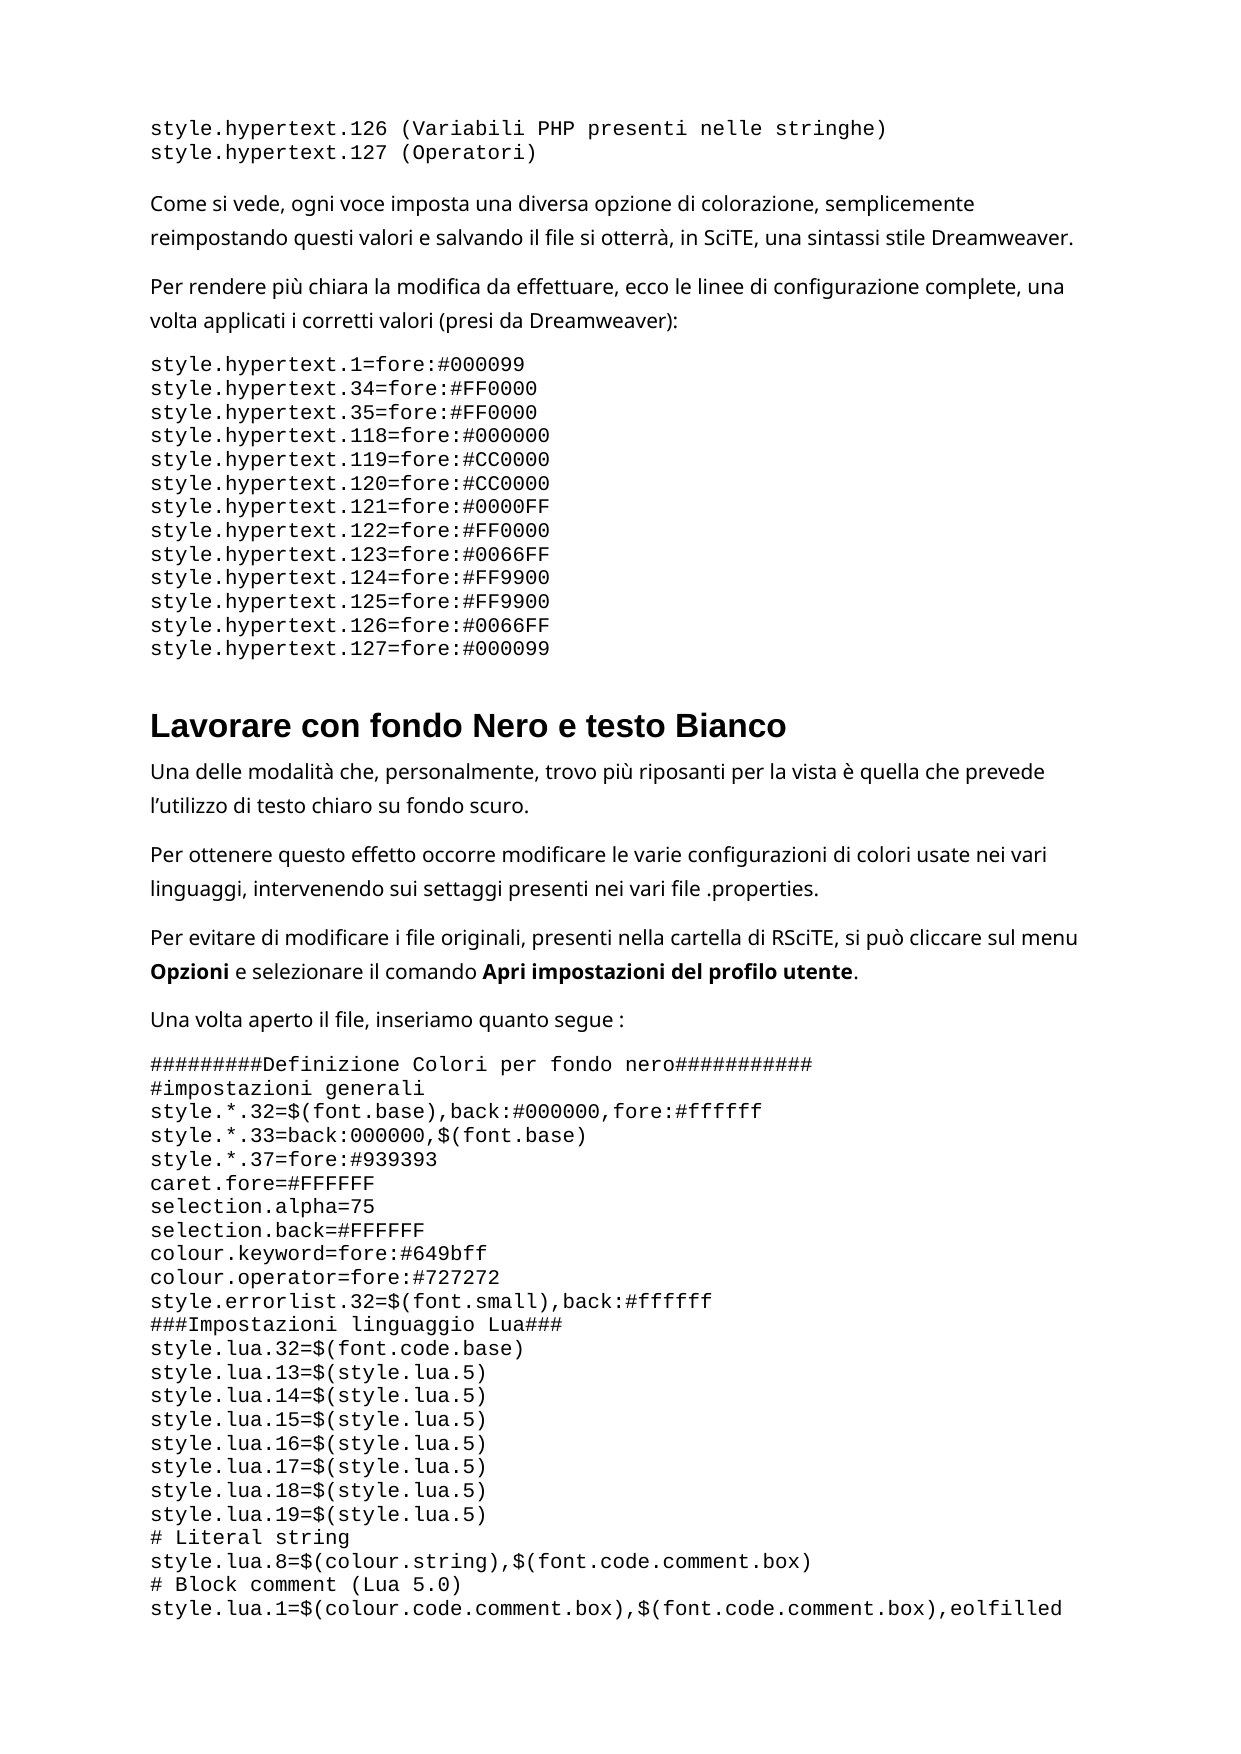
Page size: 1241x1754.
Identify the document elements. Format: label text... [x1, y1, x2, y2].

list style.lua.17=$(style.lua.5) [150, 1456, 1090, 1480]
list style.hypertext.127=fore:#000099 [150, 638, 1090, 662]
list style.*.37=fore:#939393 [150, 1149, 1090, 1172]
list ###Impostazioni linguaggio Lua### [150, 1314, 1090, 1338]
list style.lua.16=$(style.lua.5) [150, 1433, 1090, 1456]
list style.lua.14=$(style.lua.5) [150, 1385, 1090, 1409]
list selection.back=#FFFFFF [150, 1220, 1090, 1243]
text Per ottenere questo effetto occorre modificare le varie configurazioni di colori usate nei vari linguaggi, intervenendo sui settaggi presenti nei vari file .properties. [150, 840, 1090, 903]
list style.lua.1=$(colour.code.comment.box),$(font.code.comment.box),eolfilled [150, 1598, 1090, 1622]
text Una delle modalità che, personalmente, trovo più riposanti per la vista è quella che prevede l’utilizzo di testo chiaro su fondo scuro. [150, 757, 1090, 820]
list selection.alpha=75 [150, 1196, 1090, 1220]
list style.*.33=back:000000,$(font.base) [150, 1125, 1090, 1149]
list style.hypertext.124=fore:#FF9900 [150, 567, 1090, 591]
list style.*.32=$(font.base),back:#000000,fore:#ffffff [150, 1102, 1090, 1125]
list style.hypertext.34=fore:#FF0000 [150, 378, 1090, 402]
text Per rendere più chiara la modifica da effettuare, ecco le linee di configurazione complete, una volta applicati i corretti valori (presi da Dreamweaver): [150, 272, 1090, 334]
subtitle Lavorare con fondo Nero e testo Bianco [150, 706, 1090, 745]
list style.hypertext.123=fore:#0066FF [150, 544, 1090, 567]
list style.errorlist.32=$(font.small),back:#ffffff [150, 1291, 1090, 1314]
list style.hypertext.122=fore:#FF0000 [150, 520, 1090, 544]
text Una volta aperto il file, inseriamo quanto segue : [150, 1006, 1090, 1034]
list style.lua.32=$(font.code.base) [150, 1338, 1090, 1362]
list style.hypertext.120=fore:#CC0000 [150, 473, 1090, 496]
list style.hypertext.35=fore:#FF0000 [150, 402, 1090, 425]
list style.hypertext.126 (Variabili PHP presenti nelle stringhe) [150, 118, 1090, 142]
list style.hypertext.118=fore:#000000 [150, 425, 1090, 449]
list caret.fore=#FFFFFF [150, 1172, 1090, 1196]
list # Literal string [150, 1527, 1090, 1551]
list colour.operator=fore:#727272 [150, 1267, 1090, 1291]
list colour.keyword=fore:#649bff [150, 1243, 1090, 1267]
list style.hypertext.126=fore:#0066FF [150, 614, 1090, 638]
list # Block comment (Lua 5.0) [150, 1574, 1090, 1598]
text Come si vede, ogni voce imposta una diversa opzione di colorazione, semplicemente reimpostando questi valori e salvando il file si otterrà, in SciTE, una sintassi stile Dreamweaver. [150, 189, 1090, 252]
list style.lua.15=$(style.lua.5) [150, 1409, 1090, 1433]
list style.hypertext.1=fore:#000099 [150, 354, 1090, 378]
list style.hypertext.125=fore:#FF9900 [150, 591, 1090, 614]
list #impostazioni generali [150, 1078, 1090, 1102]
list style.hypertext.127 (Operatori) [150, 142, 1090, 165]
text Per evitare di modificare i file originali, presenti nella cartella di RSciTE, si può cliccare sul menu Opzioni e selezionare il comando Apri impostazioni del profilo utente. [150, 923, 1090, 985]
list #########Definizione Colori per fondo nero########### [150, 1054, 1090, 1078]
list style.lua.18=$(style.lua.5) [150, 1480, 1090, 1503]
list style.hypertext.121=fore:#0000FF [150, 496, 1090, 520]
list style.lua.8=$(colour.string),$(font.code.comment.box) [150, 1551, 1090, 1574]
list style.lua.19=$(style.lua.5) [150, 1503, 1090, 1527]
list style.hypertext.119=fore:#CC0000 [150, 449, 1090, 473]
list style.lua.13=$(style.lua.5) [150, 1362, 1090, 1385]
